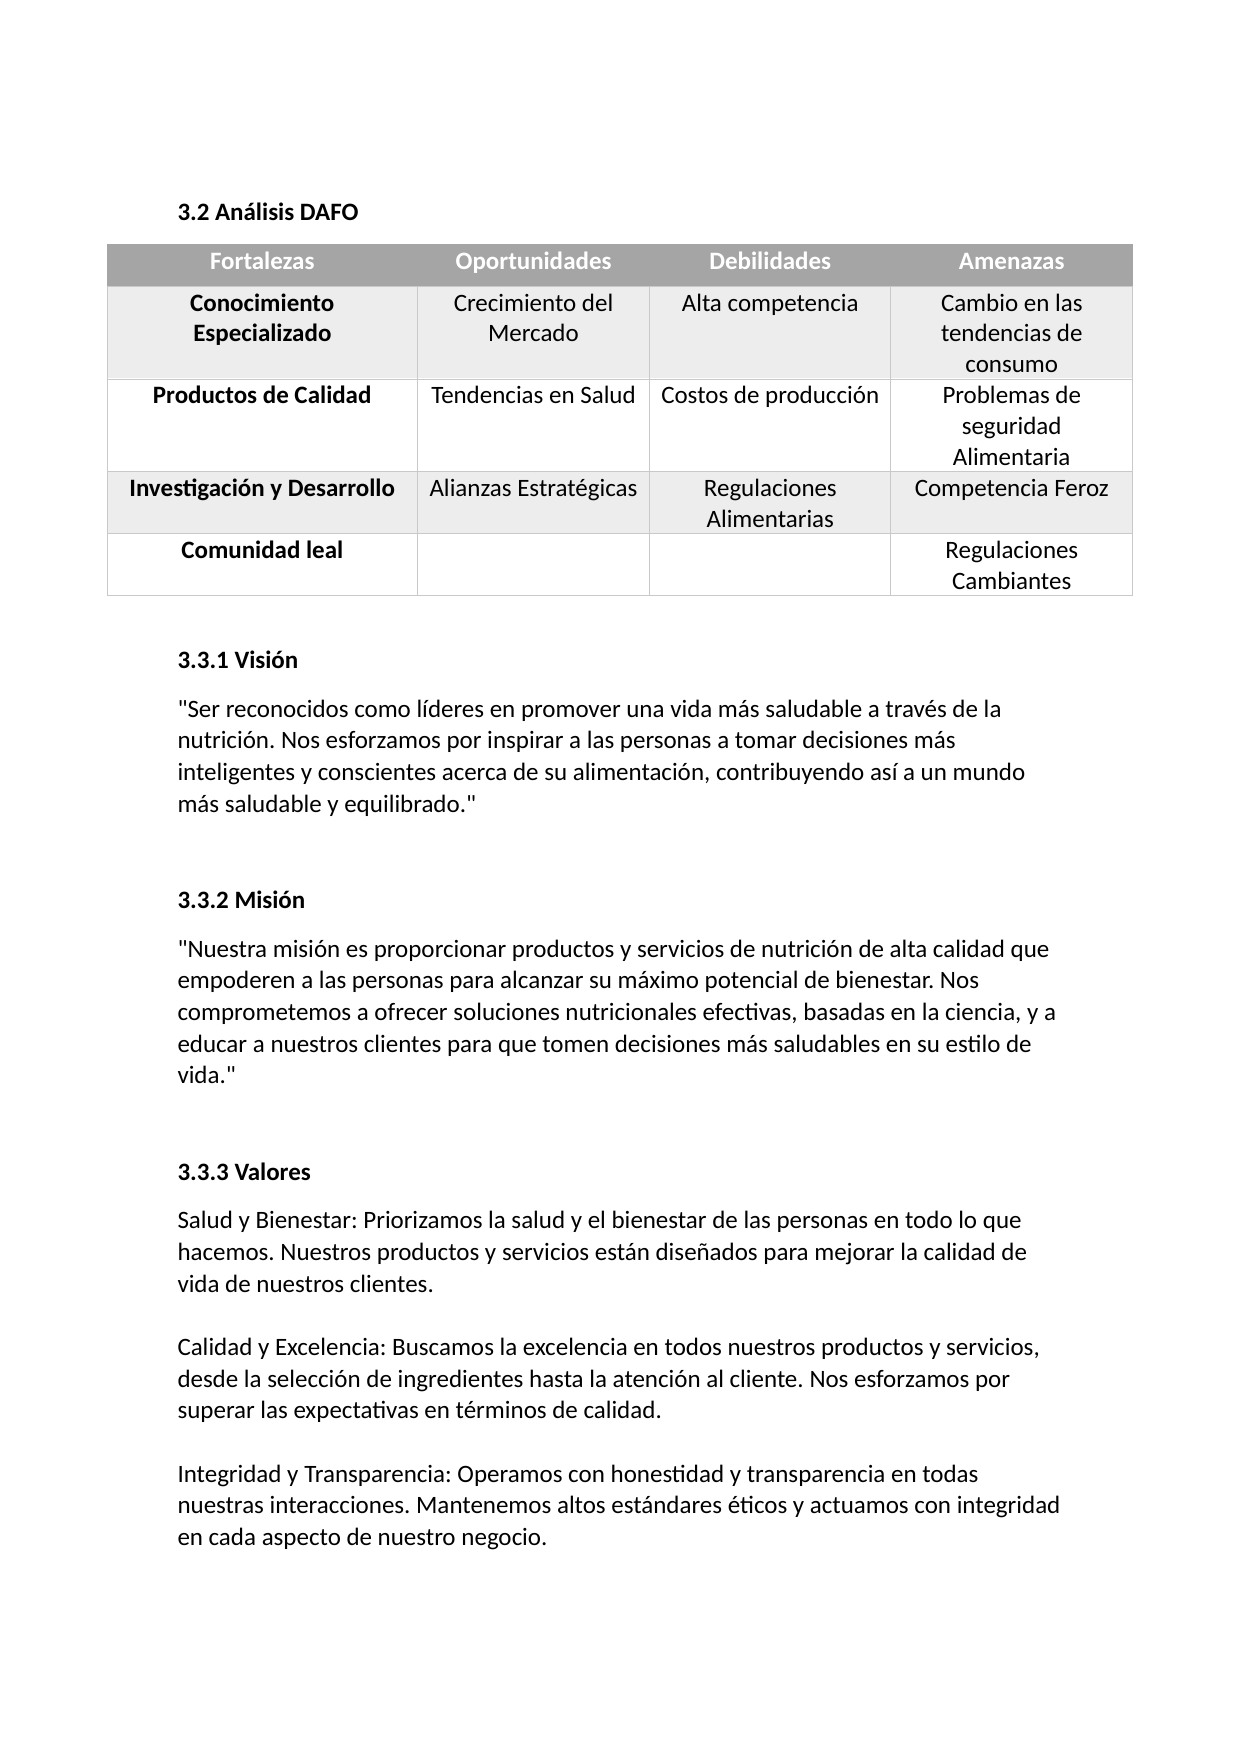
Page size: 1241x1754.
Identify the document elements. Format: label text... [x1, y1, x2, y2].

table_cell Conocimiento Especializado [108, 287, 417, 378]
table_cell Alianzas Estratégicas [418, 472, 649, 533]
table_cell Alta competencia [650, 287, 890, 378]
table_cell Productos de Calidad [108, 380, 417, 471]
table_header Fortalezas [108, 245, 417, 286]
text 3.2 Análisis DAFO [177, 196, 1063, 226]
table_cell [650, 534, 890, 595]
table_header Debilidades [649, 245, 891, 286]
table_cell Crecimiento del Mercado [418, 287, 649, 378]
table_cell Investigación y Desarrollo [108, 472, 417, 533]
table_cell Costos de producción [650, 380, 890, 471]
table_cell Tendencias en Salud [418, 380, 649, 471]
table_header Amenazas [891, 245, 1132, 286]
table_cell Regulaciones Alimentarias [650, 472, 890, 533]
table_header Oportunidades [417, 245, 649, 286]
table_cell Competencia Feroz [891, 472, 1132, 533]
text Salud y Bienestar: Priorizamos la salud y el bienestar de las personas en todo lo que hacemos. Nuestros productos y servicios están diseñados para mejorar la calidad de vida de nuestros clientes. [177, 1205, 1063, 1298]
text Calidad y Excelencia: Buscamos la excelencia en todos nuestros productos y servicios, desde la selección de ingredientes hasta la atención al cliente. Nos esforzamos por superar las expectativas en términos de calidad. [177, 1331, 1063, 1425]
table_cell Cambio en las tendencias de consumo [891, 287, 1132, 378]
text "Nuestra misión es proporcionar productos y servicios de nutrición de alta calidad que empoderen a las personas para alcanzar su máximo potencial de bienestar. Nos comprometemos a ofrecer soluciones nutricionales efectivas, basadas en la ciencia, y a educar a nuestros clientes para que tomen decisiones más saludables en su estilo de vida." [177, 933, 1063, 1090]
table_cell [418, 534, 649, 595]
text 3.3.3 Valores [177, 1156, 1063, 1187]
table_cell Comunidad leal [108, 534, 417, 595]
table_cell Problemas de seguridad Alimentaria [891, 380, 1132, 471]
table_cell Regulaciones Cambiantes [891, 534, 1132, 595]
text Integridad y Transparencia: Operamos con honestidad y transparencia en todas nuestras interacciones. Mantenemos altos estándares éticos y actuamos con integridad en cada aspecto de nuestro negocio. [177, 1458, 1063, 1552]
text 3.3.2 Misión [177, 885, 1063, 915]
text 3.3.1 Visión [177, 645, 1063, 675]
text "Ser reconocidos como líderes en promover una vida más saludable a través de la nutrición. Nos esforzamos por inspirar a las personas a tomar decisiones más inteligentes y conscientes acerca de su alimentación, contribuyendo así a un mundo más saludable y equilibrado." [177, 693, 1063, 818]
